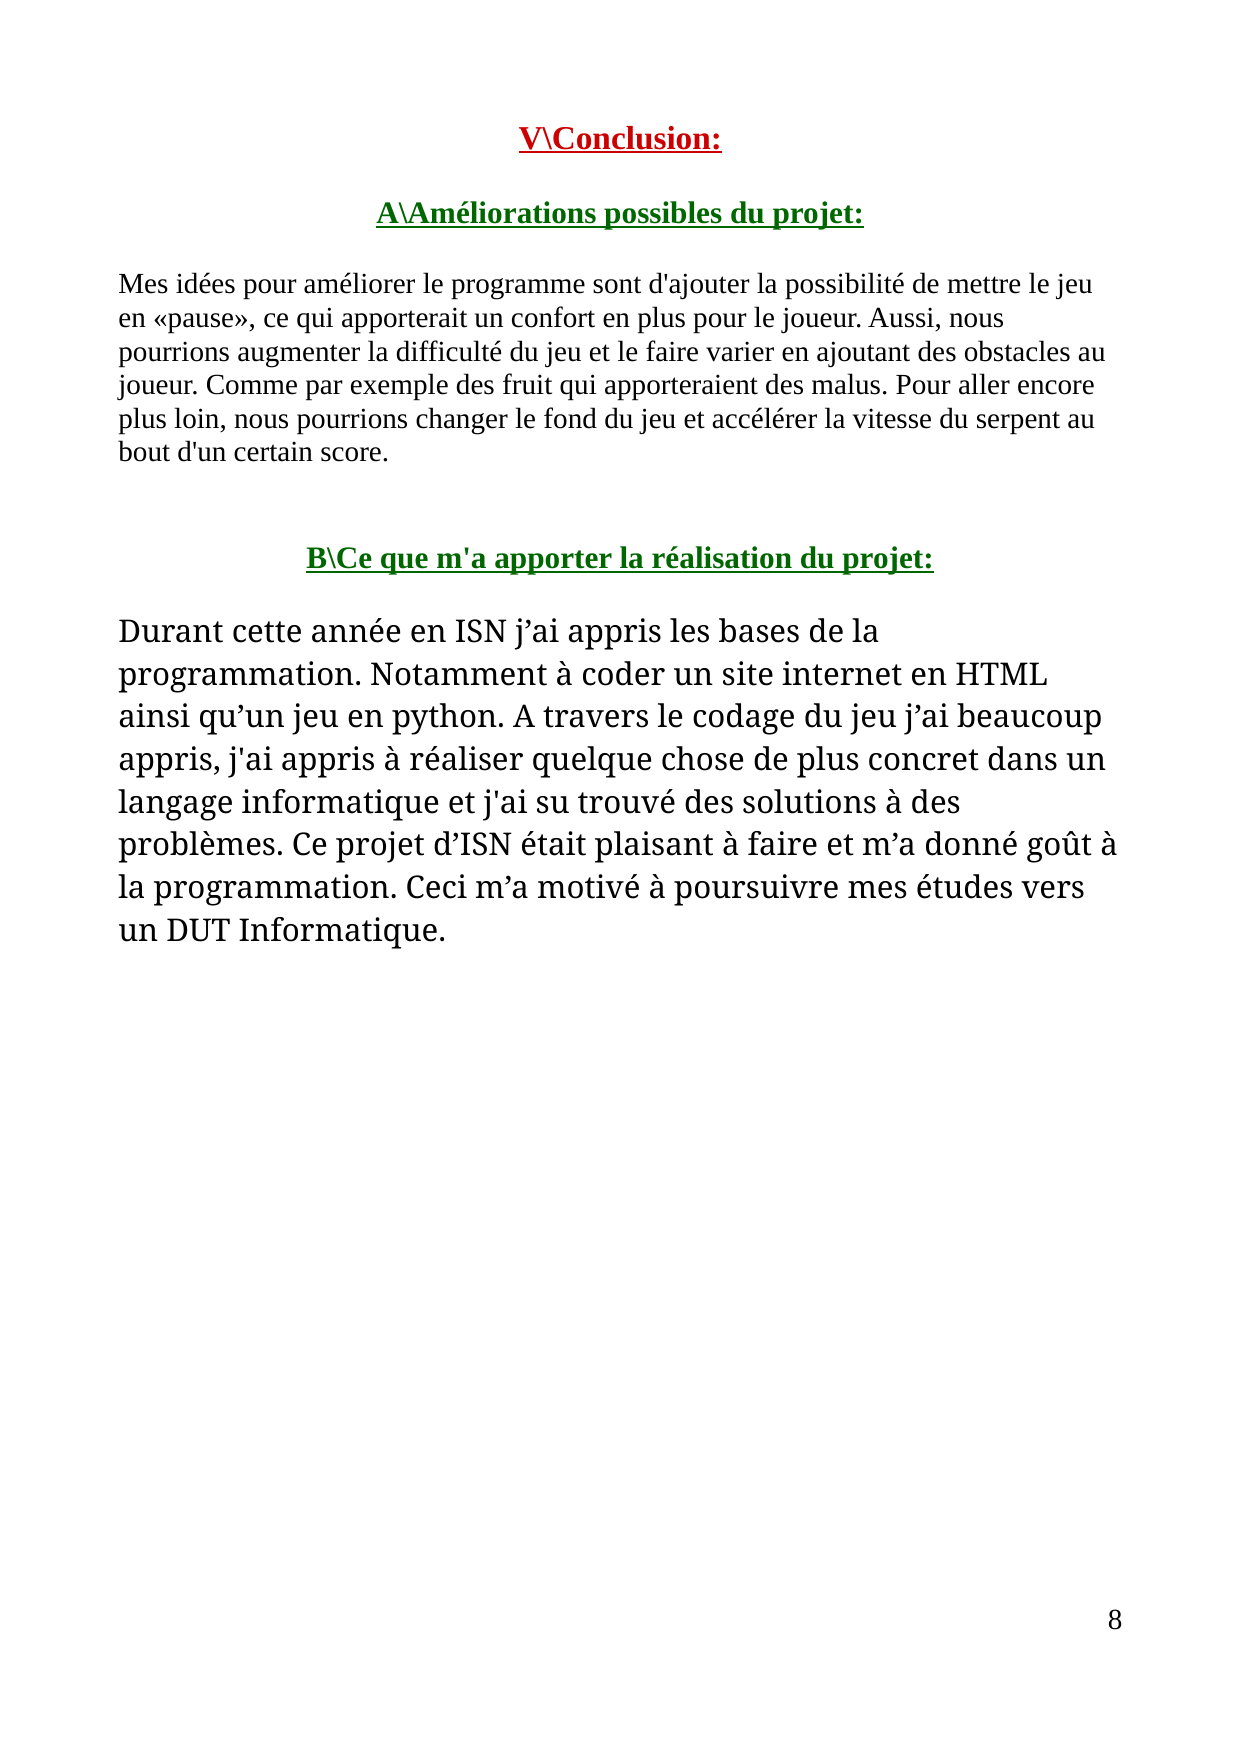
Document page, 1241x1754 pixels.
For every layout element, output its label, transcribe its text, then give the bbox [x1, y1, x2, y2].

text B\Ce que m'a apporter la réalisation du projet: [118, 540, 1122, 576]
text Durant cette année en ISN j’ai appris les bases de la programmation. Notamment à coder un site internet en HTML ainsi qu’un jeu en python. A travers le codage du jeu j’ai beaucoup appris, j'ai appris à réaliser quelque chose de plus concret dans un langage informatique et j'ai su trouvé des solutions à des problèmes. Ce projet d’ISN était plaisant à faire et m’a donné goût à la programmation. Ceci m’a motivé à poursuivre mes études vers un DUT Informatique. [118, 609, 1122, 950]
text Mes idées pour améliorer le programme sont d'ajouter la possibilité de mettre le jeu en «pause», ce qui apporterait un confort en plus pour le joueur. Aussi, nous pourrions augmenter la difficulté du jeu et le faire varier en ajoutant des obstacles au joueur. Comme par exemple des fruit qui apporteraient des malus. Pour aller encore plus loin, nous pourrions changer le fond du jeu et accélérer la vitesse du serpent au bout d'un certain score. [118, 267, 1122, 468]
text A\Améliorations possibles du projet: [118, 195, 1122, 231]
text V\Conclusion: [118, 118, 1122, 156]
